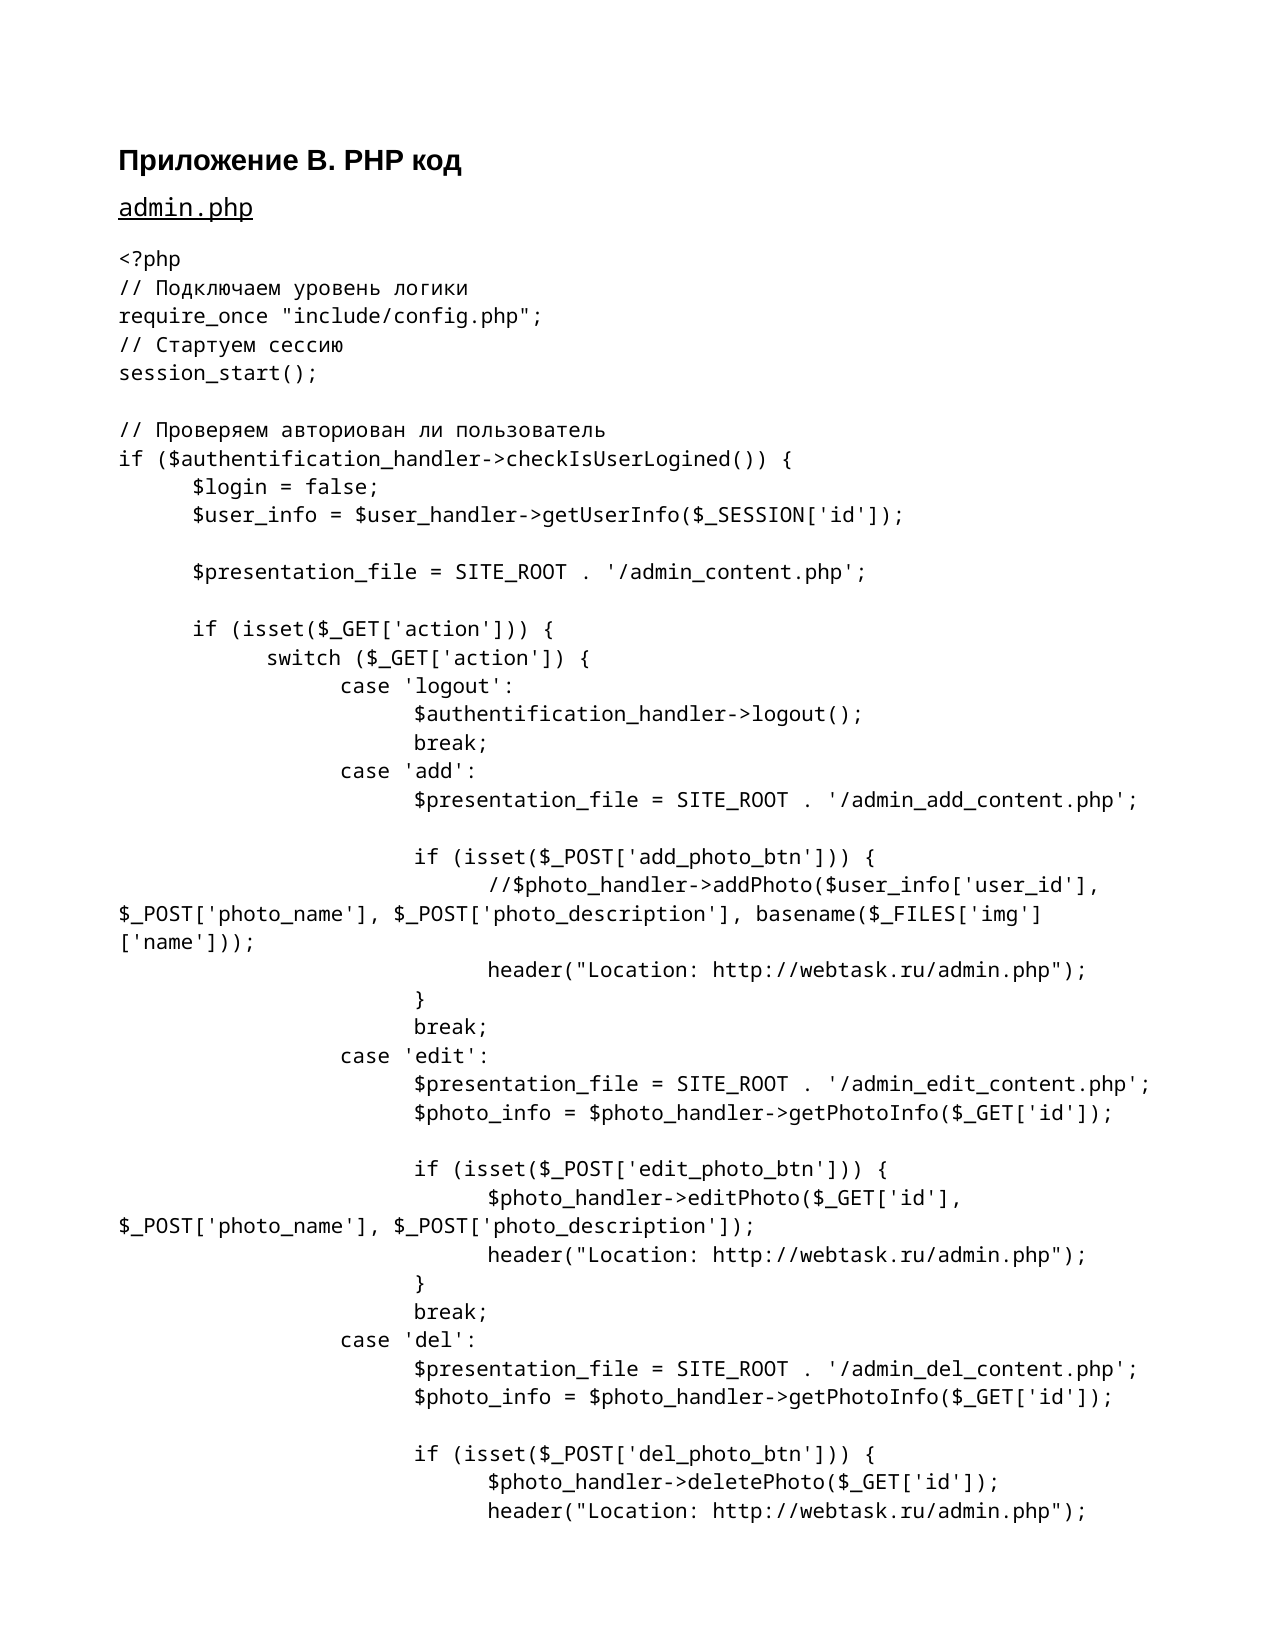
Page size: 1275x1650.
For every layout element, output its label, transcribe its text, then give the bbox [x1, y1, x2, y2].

text } [118, 1268, 1157, 1297]
text header("Location: http://webtask.ru/admin.php"); [118, 1240, 1157, 1268]
text case 'edit': [118, 1041, 1157, 1069]
text // Подключаем уровень логики [118, 273, 1157, 301]
text $photo_handler->editPhoto($_GET['id'], $_POST['photo_name'], $_POST['photo_description']); [118, 1183, 1157, 1240]
text break; [118, 1012, 1157, 1041]
text if (isset($_POST['del_photo_btn'])) { [118, 1439, 1157, 1467]
text case 'logout': [118, 671, 1157, 699]
text case 'del': [118, 1325, 1157, 1354]
text require_once "include/config.php"; [118, 301, 1157, 330]
text admin.php [118, 189, 1157, 223]
text $presentation_file = SITE_ROOT . '/admin_edit_content.php'; [118, 1069, 1157, 1098]
text case 'add': [118, 756, 1157, 785]
text header("Location: http://webtask.ru/admin.php"); [118, 1496, 1157, 1524]
text switch ($_GET['action']) { [118, 643, 1157, 671]
text $presentation_file = SITE_ROOT . '/admin_del_content.php'; [118, 1354, 1157, 1382]
text // Стартуем сессию [118, 330, 1157, 358]
text break; [118, 728, 1157, 756]
text $user_info = $user_handler->getUserInfo($_SESSION['id']); [118, 501, 1157, 529]
text $photo_handler->deletePhoto($_GET['id']); [118, 1467, 1157, 1496]
text // Проверяем авториован ли пользователь [118, 415, 1157, 444]
text $presentation_file = SITE_ROOT . '/admin_content.php'; [118, 557, 1157, 586]
text $authentification_handler->logout(); [118, 699, 1157, 728]
text header("Location: http://webtask.ru/admin.php"); [118, 956, 1157, 984]
text if (isset($_POST['edit_photo_btn'])) { [118, 1154, 1157, 1183]
text break; [118, 1297, 1157, 1325]
text session_start(); [118, 358, 1157, 387]
text if ($authentification_handler->checkIsUserLogined()) { [118, 444, 1157, 472]
text //$photo_handler->addPhoto($user_info['user_id'], $_POST['photo_name'], $_POST['photo_description'], basename($_FILES['img']['name'])); [118, 870, 1157, 956]
text if (isset($_GET['action'])) { [118, 614, 1157, 643]
text <?php [118, 244, 1157, 273]
text $login = false; [118, 472, 1157, 501]
text $photo_info = $photo_handler->getPhotoInfo($_GET['id']); [118, 1098, 1157, 1126]
text } [118, 984, 1157, 1012]
text $photo_info = $photo_handler->getPhotoInfo($_GET['id']); [118, 1382, 1157, 1411]
subtitle Приложение В. PHP код [118, 143, 1157, 177]
text if (isset($_POST['add_photo_btn'])) { [118, 842, 1157, 870]
text $presentation_file = SITE_ROOT . '/admin_add_content.php'; [118, 785, 1157, 813]
